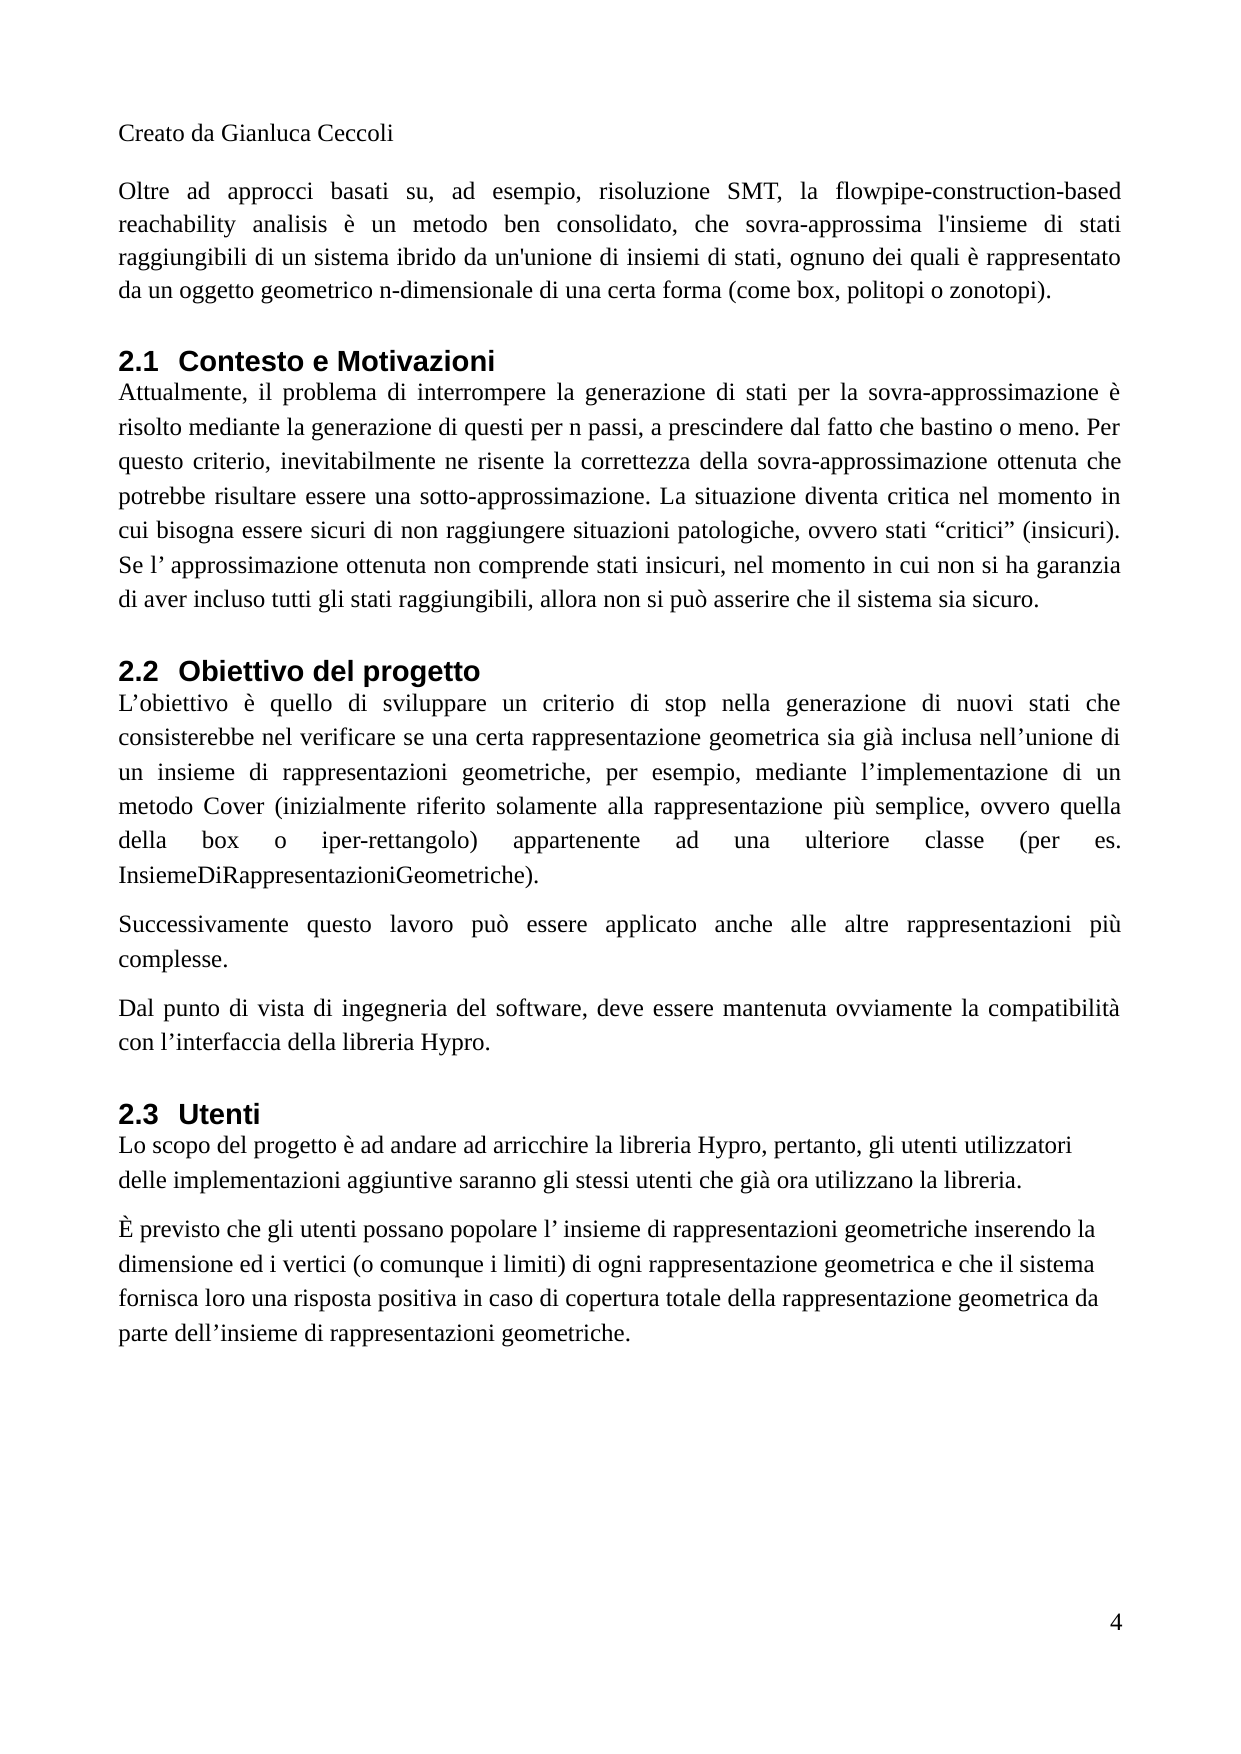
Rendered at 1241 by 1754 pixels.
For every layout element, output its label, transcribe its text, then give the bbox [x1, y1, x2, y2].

text Successivamente questo lavoro può essere applicato anche alle altre rappresentazioni più complesse. [118, 909, 1122, 972]
subtitle Utenti [118, 1097, 1122, 1131]
text Oltre ad approcci basati su, ad esempio, risoluzione SMT, la flowpipe-construction-based reachability analisis è un metodo ben consolidato, che sovra-approssima l'insieme di stati raggiungibili di un sistema ibrido da un'unione di insiemi di stati, ognuno dei quali è rappresentato da un oggetto geometrico n-dimensionale di una certa forma (come box, politopi o zonotopi). [118, 176, 1122, 304]
subtitle Obiettivo del progetto [118, 654, 1122, 688]
text Attualmente, il problema di interrompere la generazione di stati per la sovra-approssimazione è risolto mediante la generazione di questi per n passi, a prescindere dal fatto che bastino o meno. Per questo criterio, inevitabilmente ne risente la correttezza della sovra-approssimazione ottenuta che potrebbe risultare essere una sotto-approssimazione. La situazione diventa critica nel momento in cui bisogna essere sicuri di non raggiungere situazioni patologiche, ovvero stati “critici” (insicuri). Se l’ approssimazione ottenuta non comprende stati insicuri, nel momento in cui non si ha garanzia di aver incluso tutti gli stati raggiungibili, allora non si può asserire che il sistema sia sicuro. [118, 377, 1122, 613]
subtitle Contesto e Motivazioni [118, 344, 1122, 377]
text L’obiettivo è quello di sviluppare un criterio di stop nella generazione di nuovi stati che consisterebbe nel verificare se una certa rappresentazione geometrica sia già inclusa nell’unione di un insieme di rappresentazioni geometriche, per esempio, mediante l’implementazione di un metodo Cover (inizialmente riferito solamente alla rappresentazione più semplice, ovvero quella della box o iper-rettangolo) appartenente ad una ulteriore classe (per es. InsiemeDiRappresentazioniGeometriche). [118, 688, 1122, 889]
text Lo scopo del progetto è ad andare ad arricchire la libreria Hypro, pertanto, gli utenti utilizzatori delle implementazioni aggiuntive saranno gli stessi utenti che già ora utilizzano la libreria. [118, 1131, 1122, 1194]
text È previsto che gli utenti possano popolare l’ insieme di rappresentazioni geometriche inserendo la dimensione ed i vertici (o comunque i limiti) di ogni rappresentazione geometrica e che il sistema fornisca loro una risposta positiva in caso di copertura totale della rappresentazione geometrica da parte dell’insieme di rappresentazioni geometriche. [118, 1214, 1122, 1346]
text Dal punto di vista di ingegneria del software, deve essere mantenuta ovviamente la compatibilità con l’interfaccia della libreria Hypro. [118, 993, 1122, 1056]
